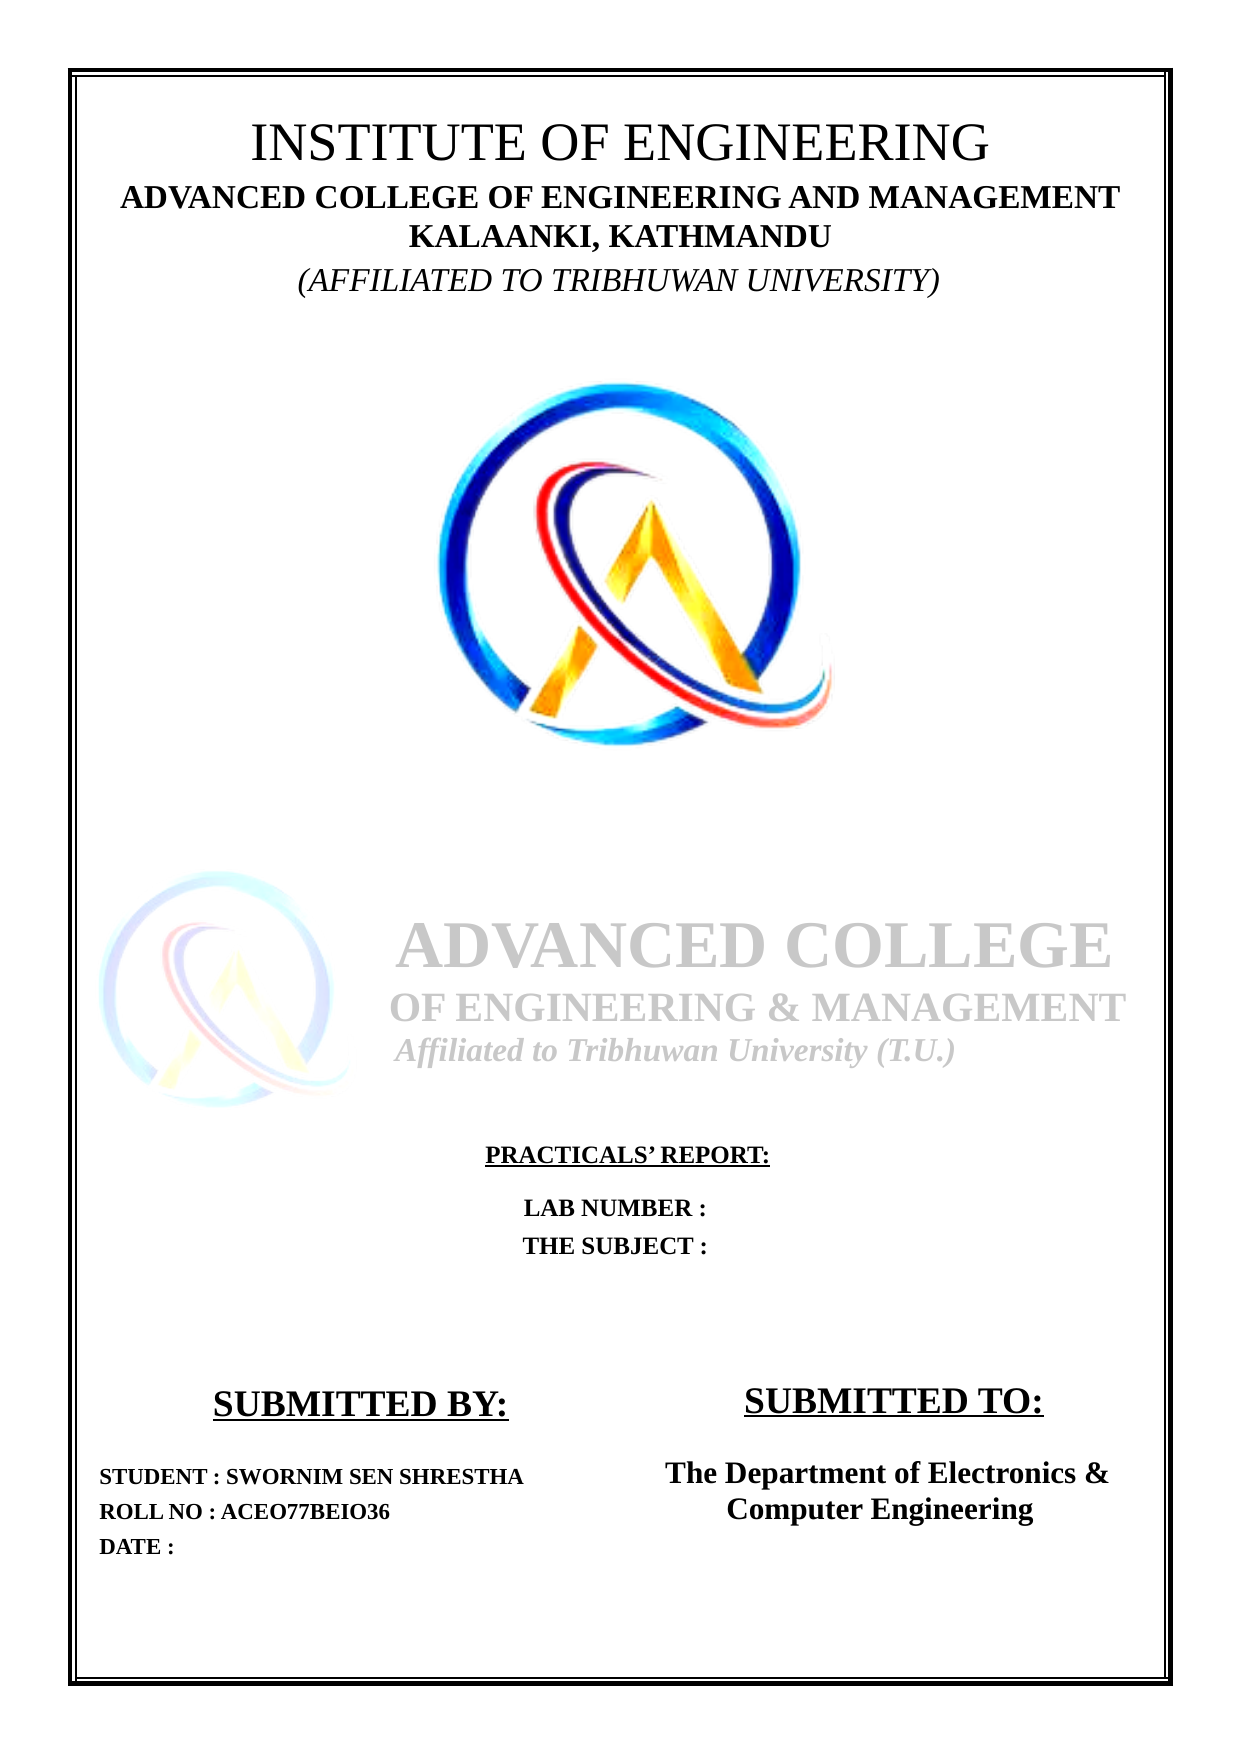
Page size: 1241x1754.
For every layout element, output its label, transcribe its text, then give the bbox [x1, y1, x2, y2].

text ADVANCED COLLEGE OF ENGINEERING AND MANAGEMENT [80, 178, 1161, 216]
text KALAANKI, KATHMANDU [80, 216, 1161, 254]
text (AFFILIATED TO TRIBHUWAN UNIVERSITY) [80, 261, 1161, 299]
text INSTITUTE OF ENGINEERING [80, 109, 1161, 172]
